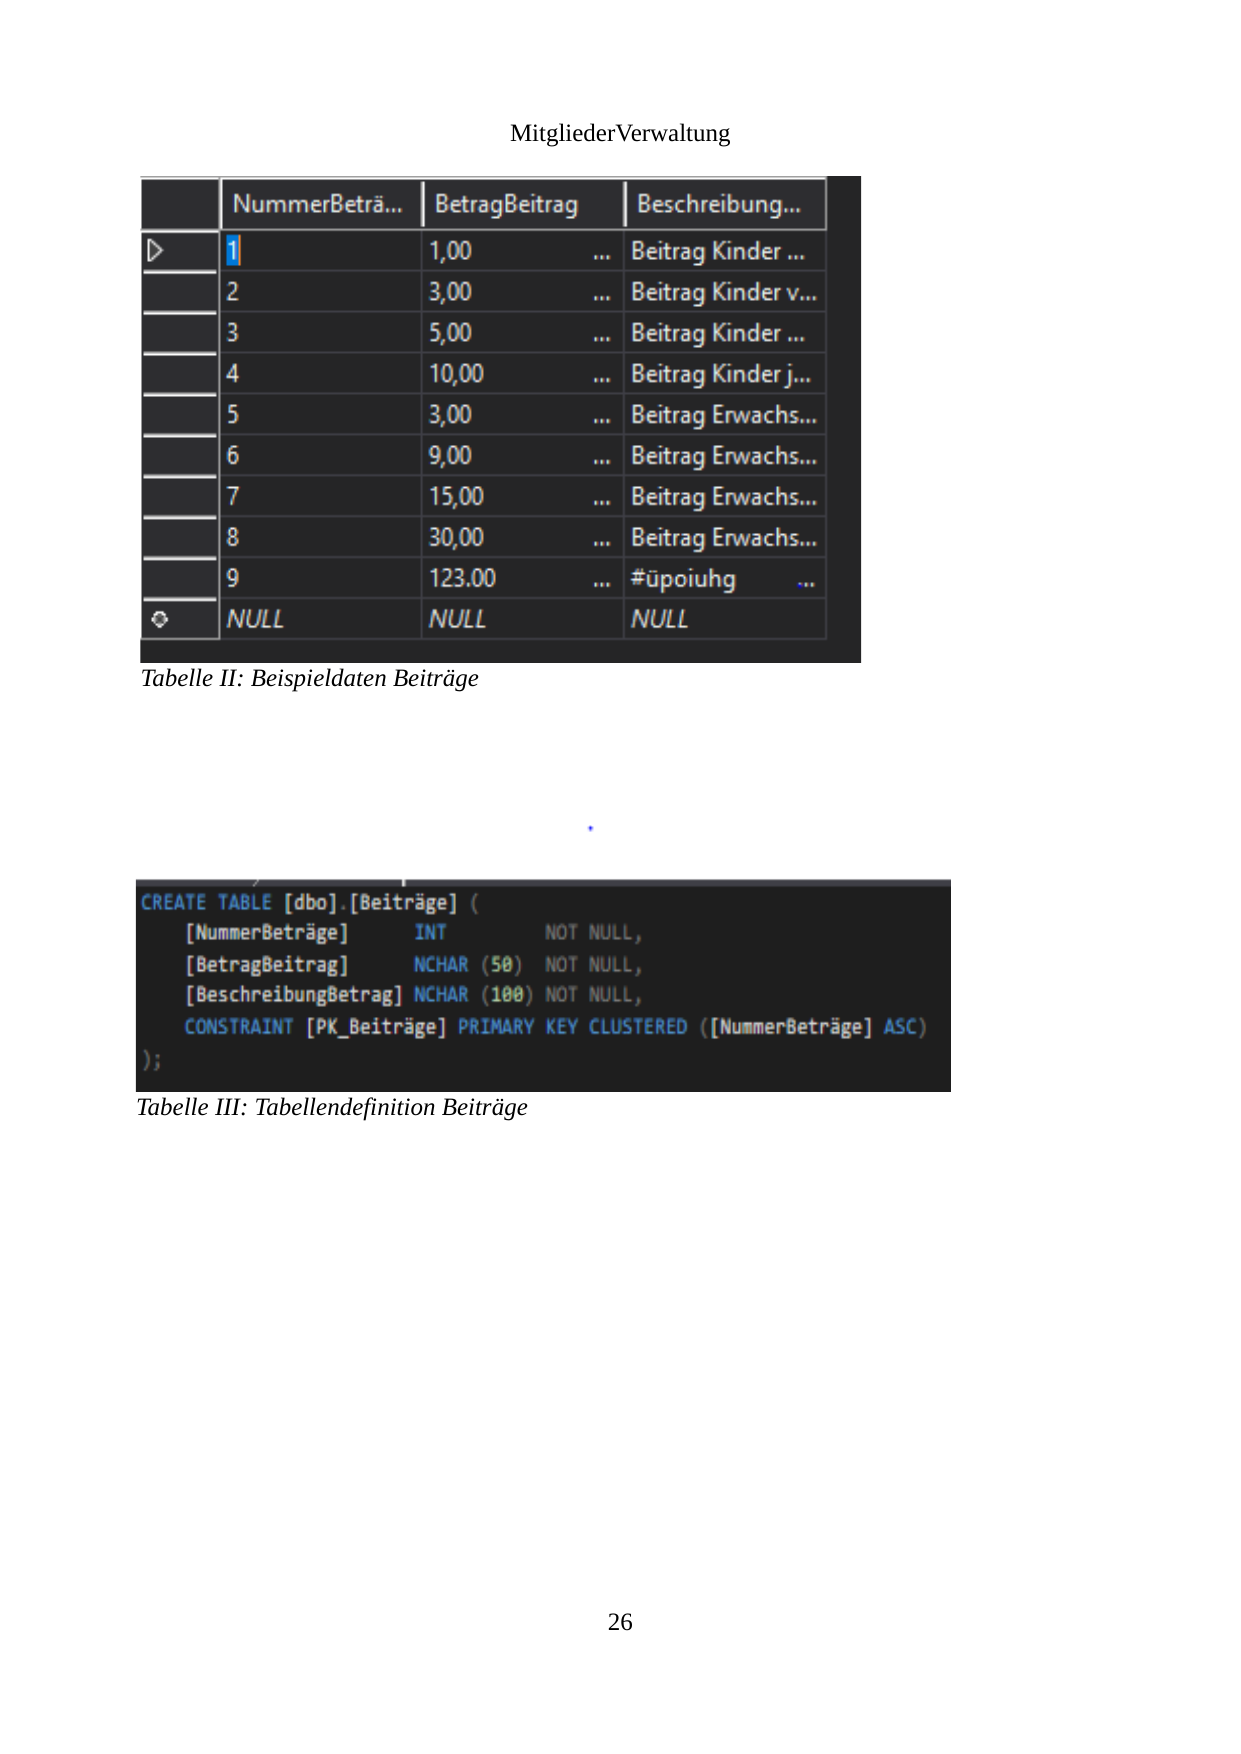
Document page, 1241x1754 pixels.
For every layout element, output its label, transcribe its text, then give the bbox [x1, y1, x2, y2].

picture [140, 176, 862, 663]
text Tabelle II: Beispieldaten Beiträge [140, 663, 861, 692]
text Tabelle III: Tabellendefinition Beiträge [136, 1092, 951, 1121]
picture [135, 825, 951, 1092]
